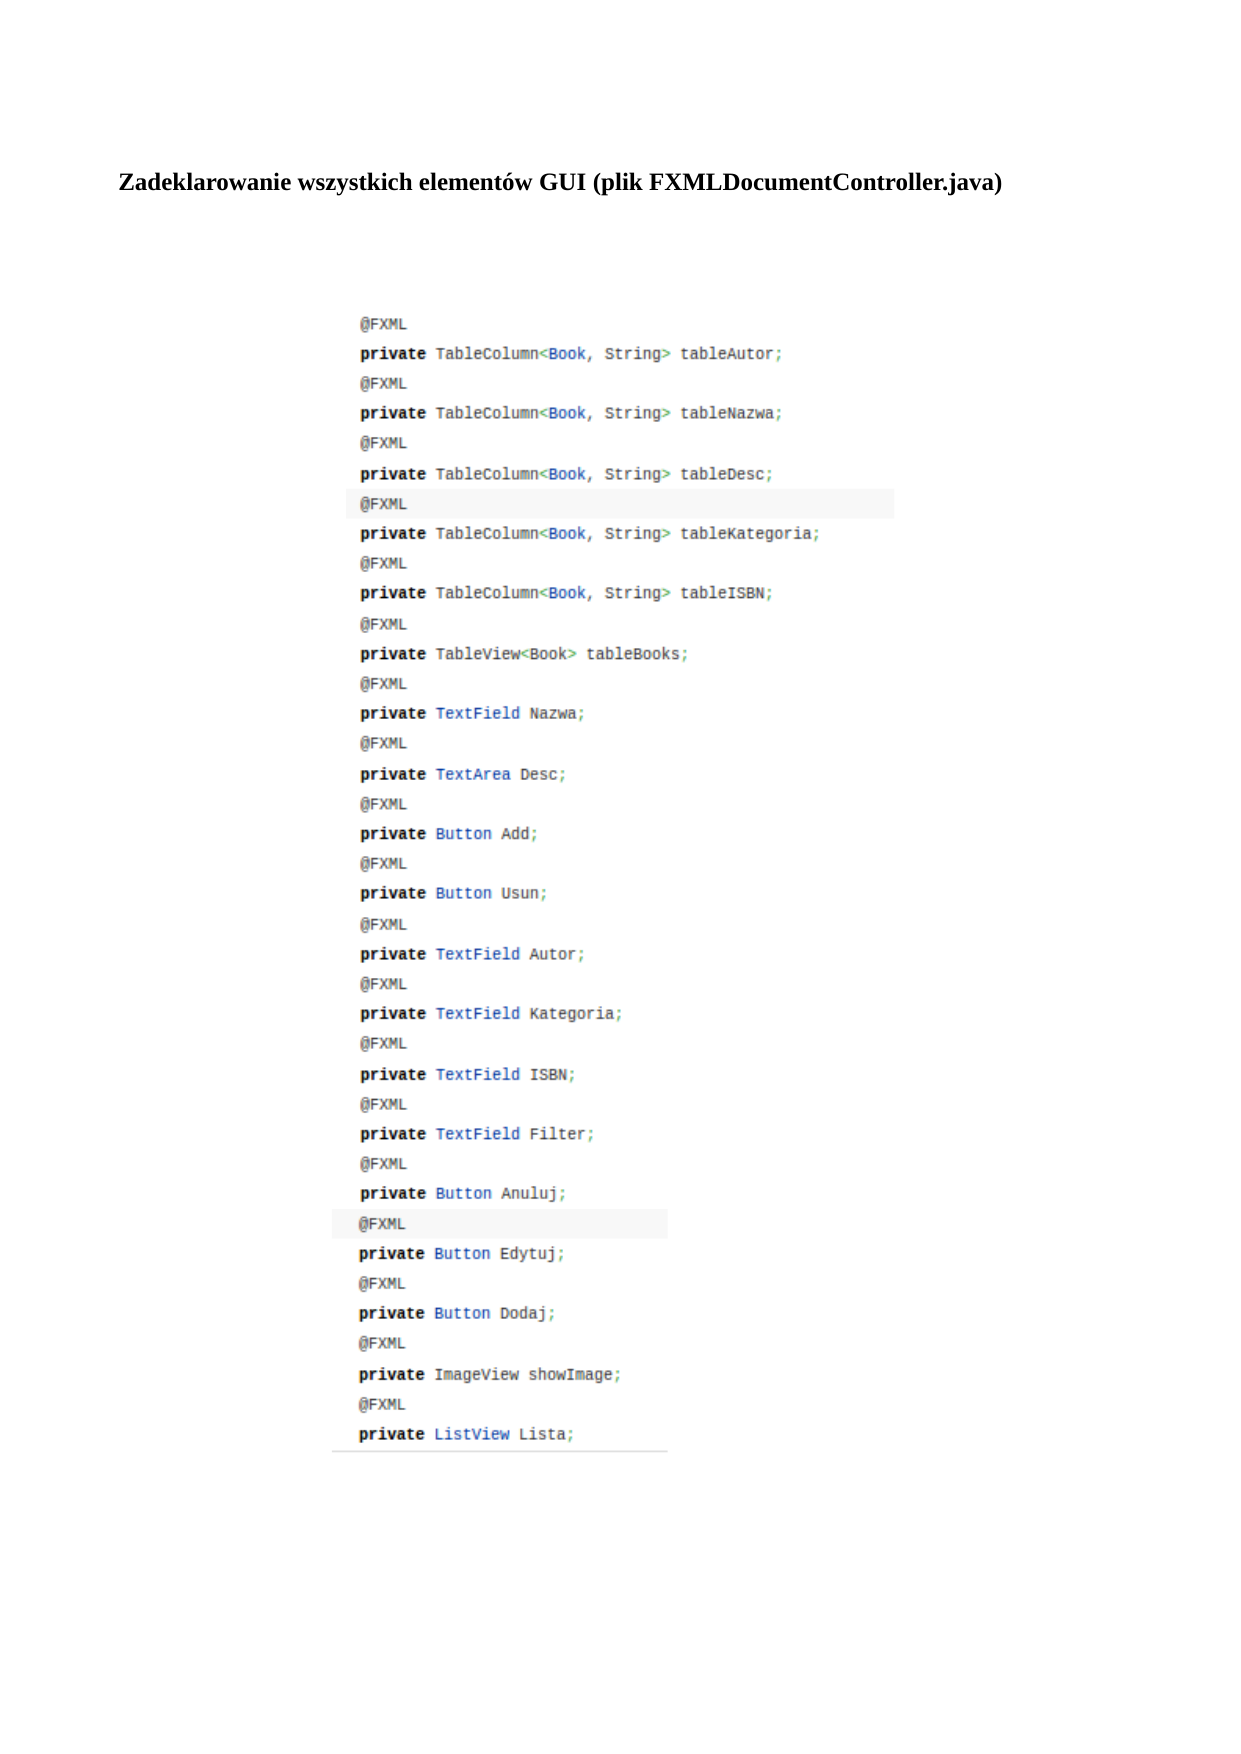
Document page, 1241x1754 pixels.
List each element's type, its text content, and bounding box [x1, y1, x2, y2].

picture [331, 314, 895, 1454]
text Zadeklarowanie wszystkich elementów GUI (plik FXMLDocumentController.java) [118, 167, 1122, 196]
